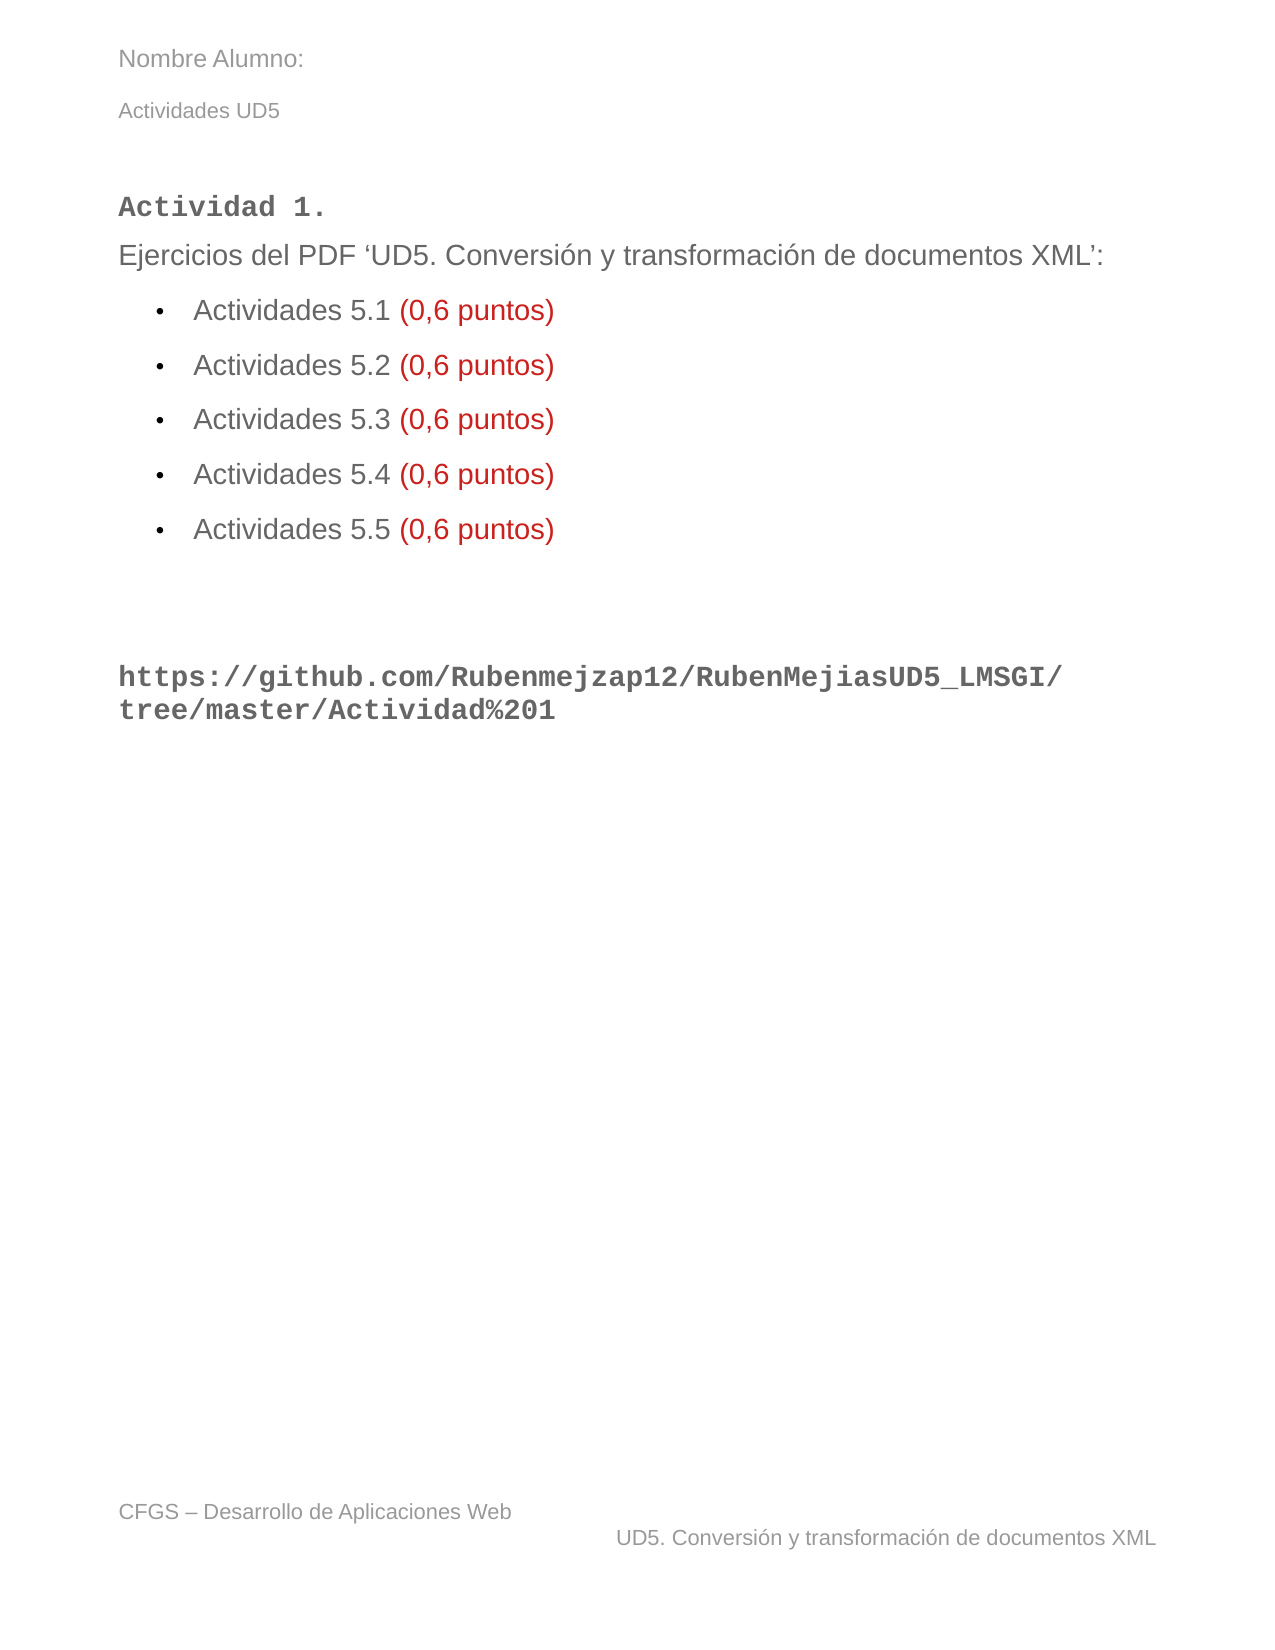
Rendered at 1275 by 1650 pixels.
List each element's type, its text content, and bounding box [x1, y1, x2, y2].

list Actividades 5.1 (0,6 puntos) [156, 293, 1157, 326]
text Ejercicios del PDF ‘UD5. Conversión y transformación de documentos XML’: [118, 238, 1157, 272]
list Actividades 5.2 (0,6 puntos) [156, 348, 1157, 381]
list Actividades 5.3 (0,6 puntos) [156, 402, 1157, 436]
subtitle https://github.com/Rubenmejzap12/RubenMejiasUD5_LMSGI/tree/master/Actividad%201 [118, 662, 1157, 728]
list Actividades 5.4 (0,6 puntos) [156, 457, 1157, 491]
subtitle Actividad 1. [118, 192, 1157, 226]
list Actividades 5.5 (0,6 puntos) [156, 512, 1157, 546]
